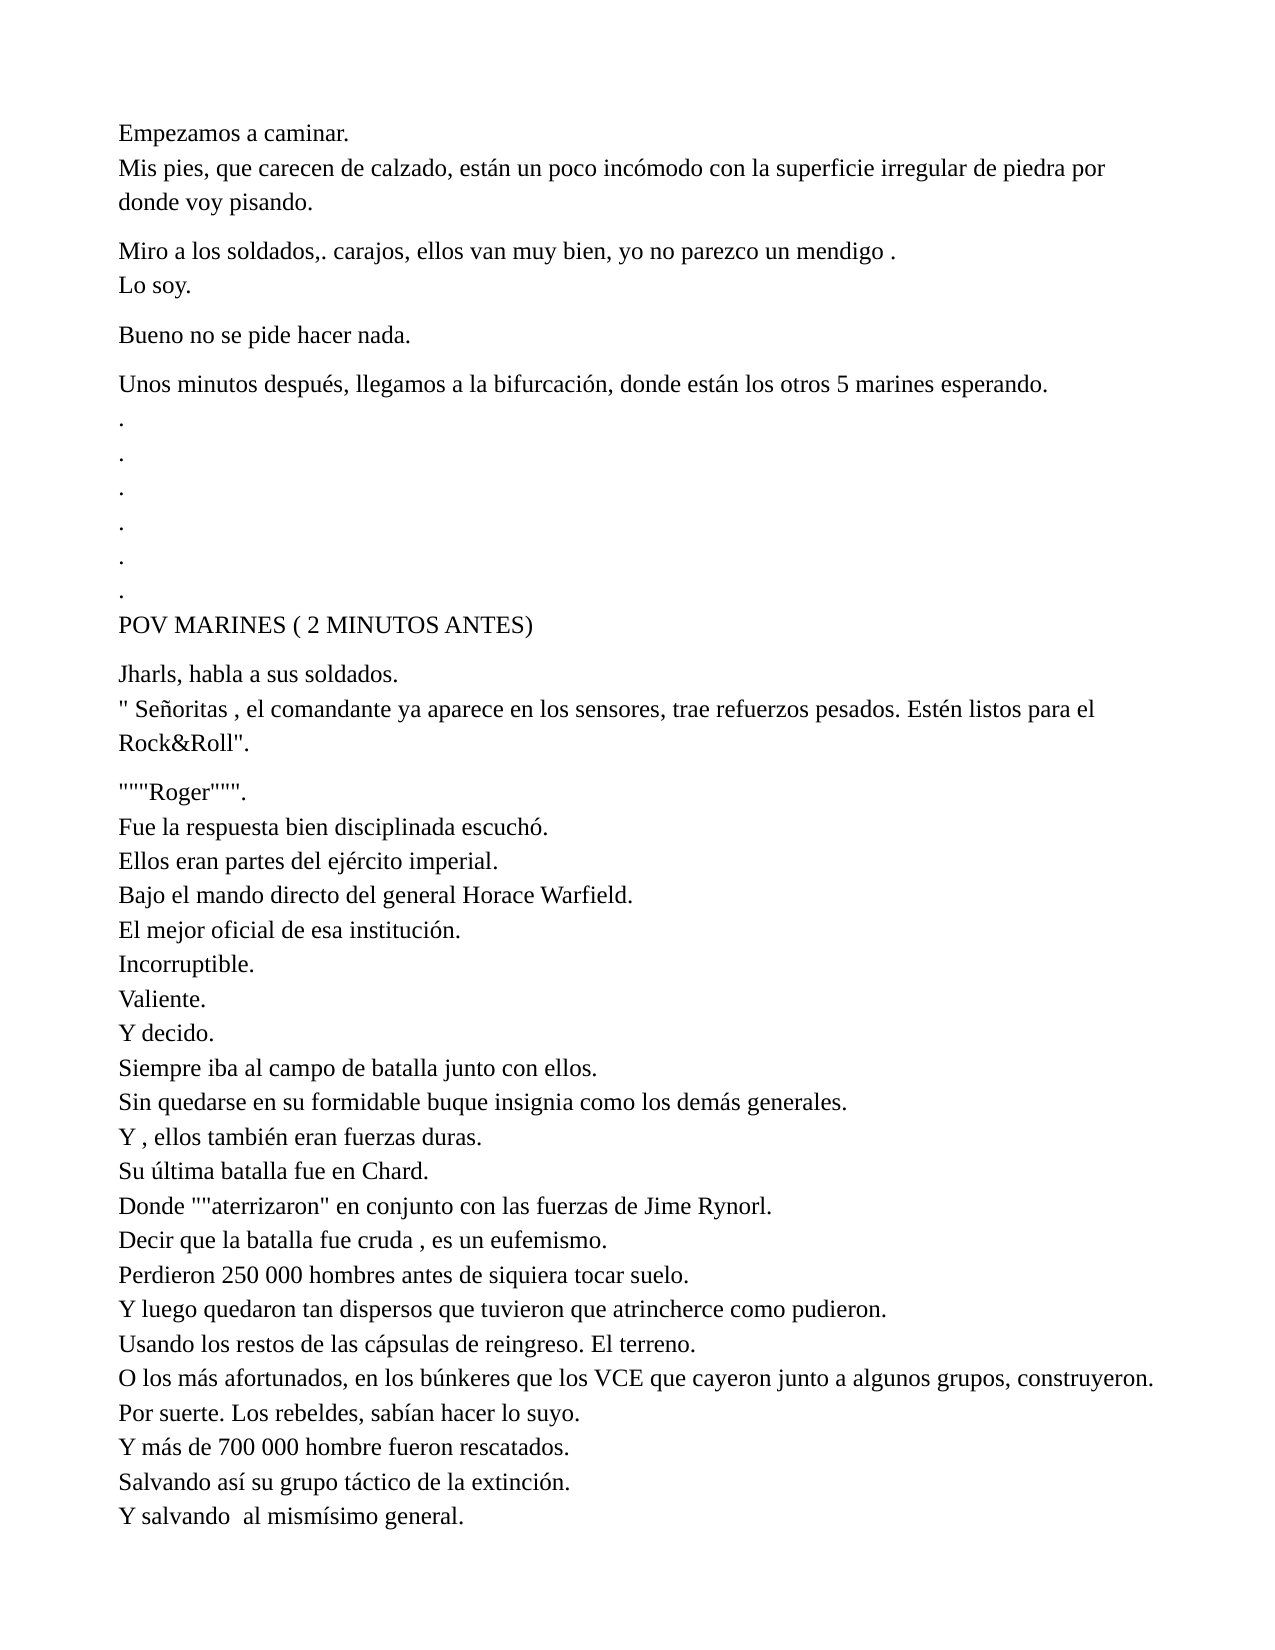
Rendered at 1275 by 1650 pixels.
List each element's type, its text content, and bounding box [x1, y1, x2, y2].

text Unos minutos después, llegamos a la bifurcación, donde están los otros 5 marines esperando. . . . . . . POV MARINES ( 2 MINUTOS ANTES) [118, 369, 1157, 639]
text Jharls, habla a sus soldados. " Señoritas , el comandante ya aparece en los sensores, trae refuerzos pesados. Estén listos para el Rock&Roll". [118, 659, 1157, 757]
text """Roger""". Fue la respuesta bien disciplinada escuchó. Ellos eran partes del ejército imperial. Bajo el mando directo del general Horace Warfield. El mejor oficial de esa institución. Incorruptible. Valiente. Y decido. Siempre iba al campo de batalla junto con ellos. Sin quedarse en su formidable buque insignia como los demás generales. Y , ellos también eran fuerzas duras. Su última batalla fue en Chard. Donde ""aterrizaron" en conjunto con las fuerzas de Jime Rynorl. Decir que la batalla fue cruda , es un eufemismo. Perdieron 250 000 hombres antes de siquiera tocar suelo. Y luego quedaron tan dispersos que tuvieron que atrincherce como pudieron. Usando los restos de las cápsulas de reingreso. El terreno. O los más afortunados, en los búnkeres que los VCE que cayeron junto a algunos grupos, construyeron. Por suerte. Los rebeldes, sabían hacer lo suyo. Y más de 700 000 hombre fueron rescatados. Salvando así su grupo táctico de la extinción. Y salvando al mismísimo general. [118, 777, 1157, 1530]
text Miro a los soldados,. carajos, ellos van muy bien, yo no parezco un mendigo . Lo soy. [118, 236, 1157, 299]
text Bueno no se pide hacer nada. [118, 320, 1157, 348]
text Empezamos a caminar. Mis pies, que carecen de calzado, están un poco incómodo con la superficie irregular de piedra por donde voy pisando. [118, 118, 1157, 216]
